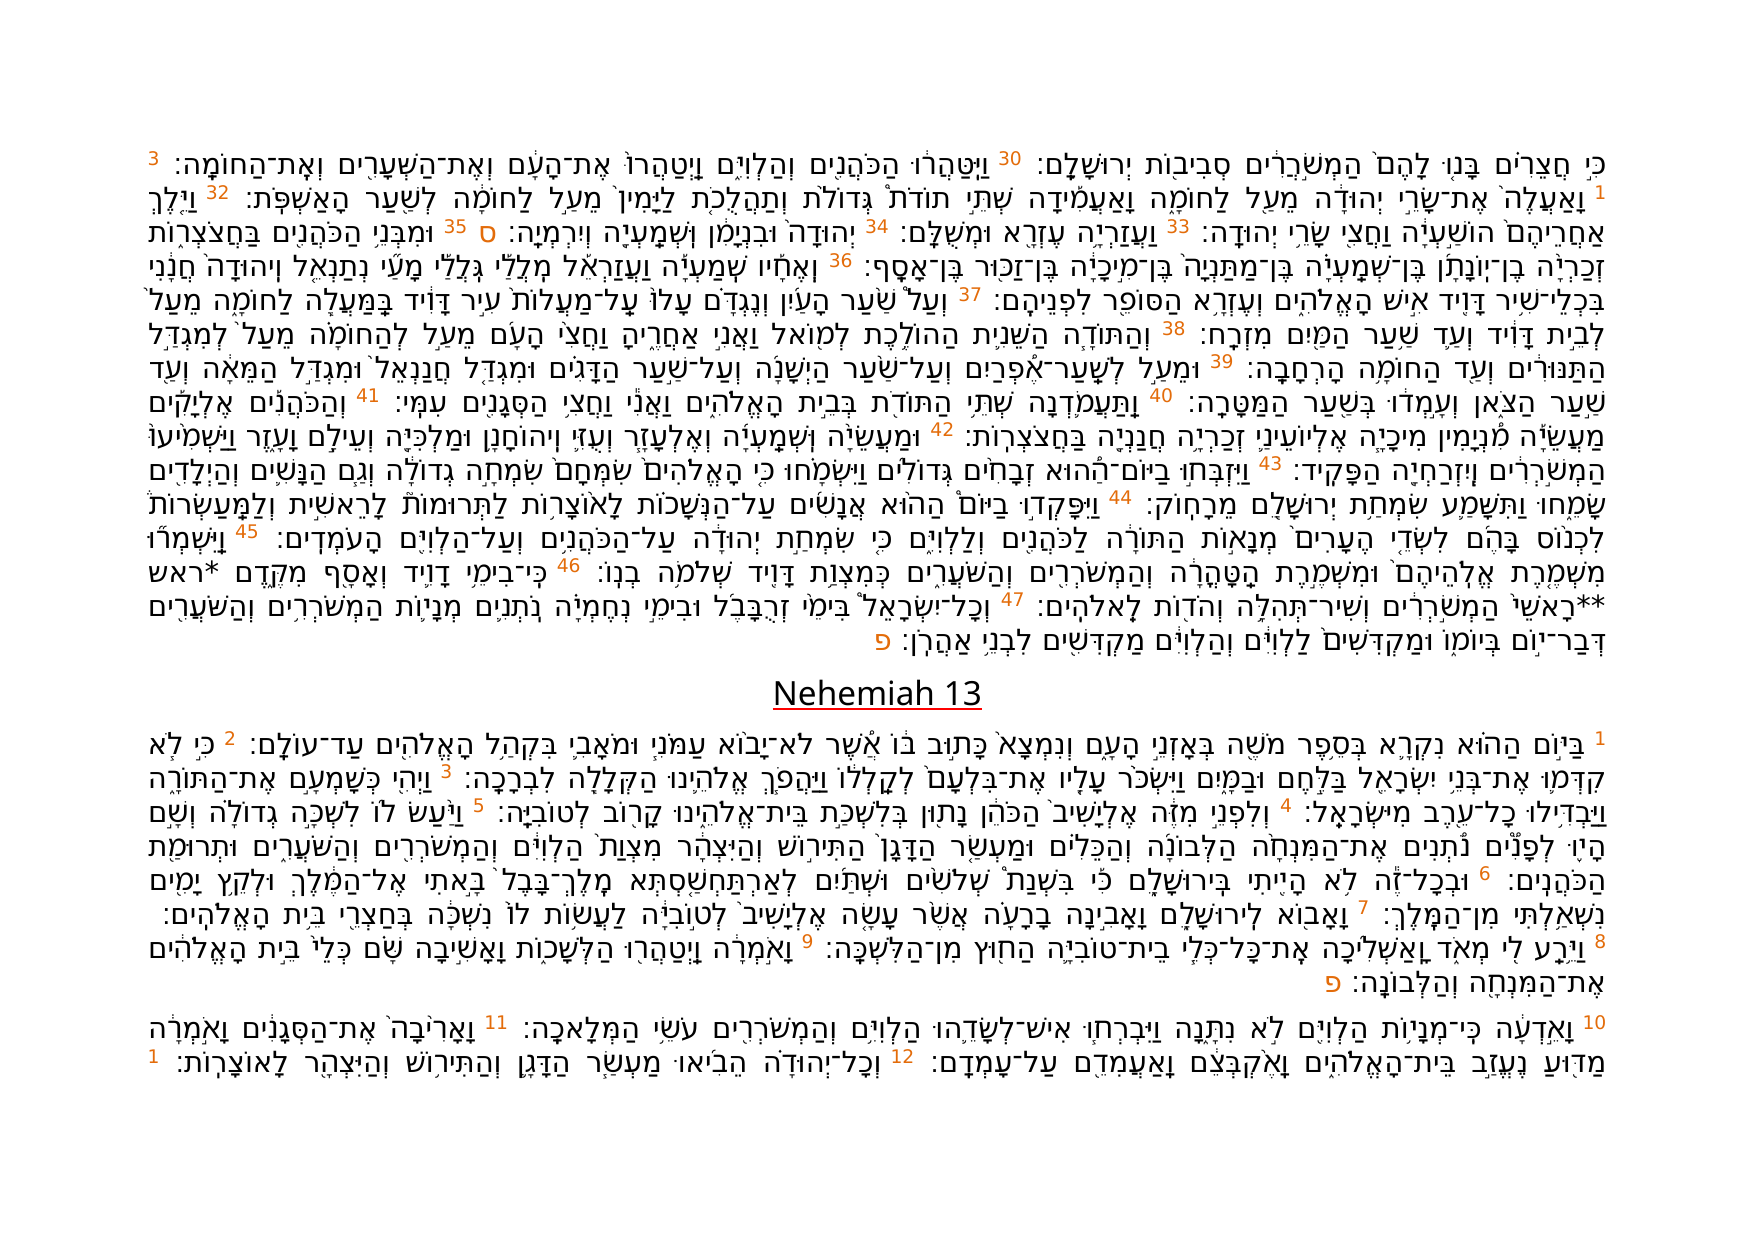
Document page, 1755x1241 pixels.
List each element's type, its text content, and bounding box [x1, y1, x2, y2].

text 27 וּבַחֲנֻכַּ֞ת חוֹמַ֣ת יְרוּשָׁלִַ֗ם בִּקְשׁ֤וּ אֶת־הַלְוִיִּם֙ מִכָּל־מְק֣וֹמֹתָ֔ם לַהֲבִיאָ֖ם לִֽירוּשָׁלָ֑͏ִם לַעֲשֹׂ֨ת חֲנֻכָּ֤ה וְשִׂמְחָה֙ וּבְתוֹד֣וֹת וּבְשִׁ֔יר מְצִלְתַּ֖יִם נְבָלִ֥ים וּבְכִנֹּרֽוֹת׃ ‬‬28 וַיֵּאָ֣סְפ֔וּ בְּנֵ֖י הַמְשֹׁרְרִ֑ים וּמִן־הַכִּכָּר֙ סְבִיב֣וֹת יְרוּשָׁלִַ֔ם וּמִן־חַצְרֵ֖י נְטֹפָתִֽי׃ ‬‬29 וּמִבֵּית֙ הַגִּלְגָּ֔ל וּמִשְּׂד֥וֹת גֶּ֖בַע וְעַזְמָ֑וֶת כִּ֣י חֲצֵרִ֗ים בָּנ֤וּ לָהֶם֙ הַמְשֹׁ֣רֲרִ֔ים סְבִיב֖וֹת יְרוּשָׁלָֽ͏ִם׃ ‬‬30 וַיִּֽטַּהֲר֔וּ הַכֹּהֲנִ֖ים וְהַלְוִיִּ֑ם וַֽיְטַהֲרוּ֙ אֶת־הָעָ֔ם וְאֶת־הַשְּׁעָרִ֖ים וְאֶֽת־הַחוֹמָֽה׃ ‬‬31 וָאַעֲלֶה֙ אֶת־שָׂרֵ֣י יְהוּדָ֔ה מֵעַ֖ל לַחוֹמָ֑ה וָאַעֲמִ֡ידָה שְׁתֵּ֣י תוֹדֹת֩ גְּדוֹלֹ֨ת וְתַהֲלֻכֹ֤ת לַיָּמִין֙ מֵעַ֣ל לַחוֹמָ֔ה לְשַׁ֖עַר הָאַשְׁפֹּֽת׃ ‬‬32 וַיֵּ֤לֶךְ אַחֲרֵיהֶם֙ הוֹשַׁ֣עְיָ֔ה וַחֲצִ֖י שָׂרֵ֥י יְהוּדָֽה׃ ‬‬33 וַעֲזַרְיָ֥ה עֶזְרָ֖א וּמְשֻׁלָּֽם׃ ‬‬34 יְהוּדָה֙ וּבִנְיָמִ֔ן וּֽשְׁמַֽעְיָ֖ה וְיִרְמְיָֽה׃ ס ‬‬35 וּמִבְּנֵ֥י הַכֹּהֲנִ֖ים בַּחֲצֹצְר֑וֹת זְכַרְיָ֨ה בֶן־יֽוֹנָתָ֜ן בֶּן־שְׁמַֽעְיָ֗ה בֶּן־מַתַּנְיָה֙ בֶּן־מִ֣יכָיָ֔ה בֶּן־זַכּ֖וּר בֶּן־אָסָֽף׃ ‬‬36 וְֽאֶחָ֡יו שְֽׁמַעְיָ֡ה וַעֲזַרְאֵ֡ל מִֽלֲלַ֡י גִּֽלֲלַ֡י מָעַ֞י נְתַנְאֵ֤ל וִֽיהוּדָה֙ חֲנָ֔נִי בִּכְלֵי־שִׁ֥יר דָּוִ֖יד אִ֣ישׁ הָאֱלֹהִ֑ים וְעֶזְרָ֥א הַסּוֹפֵ֖ר לִפְנֵיהֶֽם׃ ‬‬37 וְעַל֩ שַׁ֨עַר הָעַ֜יִן וְנֶגְדָּ֗ם עָלוּ֙ עַֽל־מַעֲלוֹת֙ עִ֣יר דָּוִ֔יד בַּֽמַּעֲלֶ֖ה לַחוֹמָ֑ה מֵעַל֙ לְבֵ֣ית דָּוִ֔יד וְעַ֛ד שַׁ֥עַר הַמַּ֖יִם מִזְרָֽח׃ ‬‬38 וְהַתּוֹדָ֧ה הַשֵּׁנִ֛ית הַהוֹלֶ֥כֶת לְמ֖וֹאל וַאֲנִ֣י אַחֲרֶ֑יהָ וַחֲצִ֨י הָעָ֜ם מֵעַ֣ל לְהַחוֹמָ֗ה מֵעַל֙ לְמִגְדַּ֣ל הַתַּנּוּרִ֔ים וְעַ֖ד הַחוֹמָ֥ה הָרְחָבָֽה׃ ‬‬39 וּמֵעַ֣ל לְשַֽׁעַר־אֶ֠פְרַיִם וְעַל־שַׁ֨עַר הַיְשָׁנָ֜ה וְעַל־שַׁ֣עַר הַדָּגִ֗ים וּמִגְדַּ֤ל חֲנַנְאֵל֙ וּמִגְדַּ֣ל הַמֵּאָ֔ה וְעַ֖ד שַׁ֣עַר הַצֹּ֑אן וְעָ֣מְד֔וּ בְּשַׁ֖עַר הַמַּטָּרָֽה׃ ‬‬40 וַֽתַּעֲמֹ֛דְנָה שְׁתֵּ֥י הַתּוֹדֹ֖ת בְּבֵ֣ית הָאֱלֹהִ֑ים וַאֲנִ֕י וַחֲצִ֥י הַסְּגָנִ֖ים עִמִּֽי׃ ‬‬41 וְהַכֹּהֲנִ֡ים אֶלְיָקִ֡ים מַעֲשֵׂיָ֡ה מִ֠נְיָמִין מִיכָיָ֧ה אֶלְיוֹעֵינַ֛י זְכַרְיָ֥ה חֲנַנְיָ֖ה בַּחֲצֹצְרֽוֹת׃ ‬‬42 וּמַעֲשֵׂיָ֨ה וּֽשְׁמַֽעְיָ֜ה וְאֶלְעָזָ֧ר וְעֻזִּ֛י וִֽיהוֹחָנָ֥ן וּמַלְכִּיָּ֖ה וְעֵילָ֣ם וָעָ֑זֶר וַיַּשְׁמִ֙יעוּ֙ הַמְשֹׁ֣רְרִ֔ים וְיִֽזְרַחְיָ֖ה הַפָּקִֽיד׃ ‬‬43 וַיִּזְבְּח֣וּ בַיּוֹם־הַ֠הוּא זְבָחִ֨ים גְּדוֹלִ֜ים וַיִּשְׂמָ֗חוּ כִּ֤י הָאֱלֹהִים֙ שִׂמְּחָם֙ שִׂמְחָ֣ה גְדוֹלָ֔ה וְגַ֧ם הַנָּשִׁ֛ים וְהַיְלָדִ֖ים שָׂמֵ֑חוּ וַתִּשָּׁמַ֛ע שִׂמְחַ֥ת יְרוּשָׁלַ֖͏ִם מֵרָחֽוֹק׃ ‬‬44 וַיִּפָּקְד֣וּ בַיּוֹם֩ הַה֨וּא אֲנָשִׁ֜ים עַל־הַנְּשָׁכ֗וֹת לָא֨וֹצָר֥וֹת לַתְּרוּמוֹת֮ לָרֵאשִׁ֣ית וְלַמַּֽעַשְׂרוֹת֒ לִכְנ֨וֹס בָּהֶ֜ם לִשְׂדֵ֤י הֶעָרִים֙ מְנָא֣וֹת הַתּוֹרָ֔ה לַכֹּהֲנִ֖ים וְלַלְוִיִּ֑ם כִּ֚י שִׂמְחַ֣ת יְהוּדָ֔ה עַל־הַכֹּהֲנִ֥ים וְעַל־הַלְוִיִּ֖ם הָעֹמְדִֽים׃ ‬‬45 וַֽיִּשְׁמְר֞וּ מִשְׁמֶ֤רֶת אֱלֹֽהֵיהֶם֙ וּמִשְׁמֶ֣רֶת הַֽטָּהֳרָ֔ה וְהַמְשֹׁרְרִ֖ים וְהַשֹּׁעֲרִ֑ים כְּמִצְוַ֥ת דָּוִ֖יד שְׁלֹמֹ֥ה בְנֽוֹ׃ ‬‬46 כִּֽי־בִימֵ֥י דָוִ֛יד וְאָסָ֖ף מִקֶּ֑דֶם *ראש **רָאשֵׁי֙ הַמְשֹׁ֣רְרִ֔ים וְשִׁיר־תְּהִלָּ֥ה וְהֹד֖וֹת לֵֽאלֹהִֽים׃ ‬‬47 וְכָל־יִשְׂרָאֵל֩ בִּימֵ֨י זְרֻבָּבֶ֜ל וּבִימֵ֣י נְחֶמְיָ֗ה נֹֽתְנִ֛ים מְנָי֛וֹת הַמְשֹׁרְרִ֥ים וְהַשֹּׁעֲרִ֖ים דְּבַר־י֣וֹם בְּיוֹמ֑וֹ וּמַקְדִּשִׁים֙ לַלְוִיִּ֔ם וְהַלְוִיִּ֔ם מַקְדִּשִׁ֖ים לִבְנֵ֥י אַהֲרֹֽן׃ פ ‬‬‬‬‬‬‬‬‬‬‬‬‬‬‬‬‬‬‬‬‬‬‬ [148, 148, 1606, 657]
text 1 בַּיּ֣וֹם הַה֗וּא נִקְרָ֛א בְּסֵ֥פֶר מֹשֶׁ֖ה בְּאָזְנֵ֣י הָעָ֑ם וְנִמְצָא֙ כָּת֣וּב בּ֔וֹ אֲ֠שֶׁר לֹא־יָב֨וֹא עַמֹּנִ֧י וּמֹאָבִ֛י בִּקְהַ֥ל הָאֱלֹהִ֖ים עַד־עוֹלָֽם׃ ‬‬‬2 כִּ֣י לֹ֧א קִדְּמ֛וּ אֶת־בְּנֵ֥י יִשְׂרָאֵ֖ל בַּלֶּ֣חֶם וּבַמָּ֑יִם וַיִּשְׂכֹּ֨ר עָלָ֤יו אֶת־בִּלְעָם֙ לְקַֽלְל֔וֹ וַיַּהֲפֹ֧ךְ אֱלֹהֵ֛ינוּ הַקְּלָלָ֖ה לִבְרָכָֽה׃ ‬‬3 וַיְהִ֖י כְּשָׁמְעָ֣ם אֶת־הַתּוֹרָ֑ה וַיַּבְדִּ֥ילוּ כָל־עֵ֖רֶב מִיּשְׂרָאֵֽל׃ ‬‬4 וְלִפְנֵ֣י מִזֶּ֔ה אֶלְיָשִׁיב֙ הַכֹּהֵ֔ן נָת֖וּן בְּלִשְׁכַּ֣ת בֵּית־אֱלֹהֵ֑ינוּ קָר֖וֹב לְטוֹבִיָּֽה׃ ‬‬5 וַיַּ֨עַשׂ ל֜וֹ לִשְׁכָּ֣ה גְדוֹלָ֗ה וְשָׁ֣ם הָי֪וּ לְפָנִ֟ים נֹ֠תְנִים אֶת־הַמִּנְחָ֨ה הַלְּבוֹנָ֜ה וְהַכֵּלִ֗ים וּמַעְשַׂ֤ר הַדָּגָן֙ הַתִּיר֣וֹשׁ וְהַיִּצְהָ֔ר מִצְוַת֙ הַלְוִיִּ֔ם וְהַמְשֹׁרְרִ֖ים וְהַשֹּׁעֲרִ֑ים וּתְרוּמַ֖ת הַכֹּהֲנִֽים׃ ‬‬6 וּבְכָל־זֶ֕ה לֹ֥א הָיִ֖יתִי בִּֽירוּשָׁלָ֑͏ִם כִּ֡י בִּשְׁנַת֩ שְׁלֹשִׁ֨ים וּשְׁתַּ֜יִם לְאַרְתַּחְשַׁ֤סְתְּא מֶֽלֶךְ־בָּבֶל֙ בָּ֣אתִי אֶל־הַמֶּ֔לֶךְ וּלְקֵ֥ץ יָמִ֖ים נִשְׁאַ֥לְתִּי מִן־הַמֶּֽלֶךְ׃ ‬‬7 וָאָב֖וֹא לִֽירוּשָׁלָ֑͏ִם וָאָבִ֣ינָה בָרָעָ֗ה אֲשֶׁ֨ר עָשָׂ֤ה אֶלְיָשִׁיב֙ לְט֣וֹבִיָּ֔ה לַעֲשׂ֥וֹת לוֹ֙ נִשְׁכָּ֔ה בְּחַצְרֵ֖י בֵּ֥ית הָאֱלֹהִֽים׃ ‬‬8 וַיֵּ֥רַֽע לִ֖י מְאֹ֑ד וֽ͏ָאַשְׁלִ֜יכָה אֶֽת־כָּל־כְּלֵ֧י בֵית־טוֹבִיָּ֛ה הַח֖וּץ מִן־הַלִּשְׁכָּֽה׃ ‬‬9 וָאֹ֣מְרָ֔ה וַֽיְטַהֲר֖וּ הַלְּשָׁכ֑וֹת וָאָשִׁ֣יבָה שָּׁ֗ם כְּלֵי֙ בֵּ֣ית הָאֱלֹהִ֔ים אֶת־הַמִּנְחָ֖ה וְהַלְּבוֹנָֽה׃ פ ‬‬‬‬‬‬‬‬‬‬ [148, 727, 1606, 999]
text Nehemiah 13 [148, 669, 1606, 715]
text 10 וָאֵ֣דְעָ֔ה כִּֽי־מְנָי֥וֹת הַלְוִיִּ֖ם לֹ֣א נִתָּ֑נָה וַיִּבְרְח֧וּ אִישׁ־לְשָׂדֵ֛הוּ הַלְוִיִּ֥ם וְהַמְשֹׁרְרִ֖ים עֹשֵׂ֥י הַמְּלָאכָֽה׃ ‬‬11 וָאָרִ֙יבָה֙ אֶת־הַסְּגָנִ֔ים וָאֹ֣מְרָ֔ה מַדּ֖וּעַ נֶעֱזַ֣ב בֵּית־הָאֱלֹהִ֑ים וָֽאֶ֨קְבְּצֵ֔ם וָֽאַעֲמִדֵ֖ם עַל־עָמְדָֽם׃ ‬‬12 וְכָל־יְהוּדָ֗ה הֵבִ֜יאוּ מַעְשַׂ֧ר הַדָּגָ֛ן וְהַתִּיר֥וֹשׁ וְהַיִּצְהָ֖ר לָאוֹצָרֽוֹת׃ ‬‬13 וָאוֹצְרָ֣ה עַל־א֠וֹצָרוֹת שֶׁלֶמְיָ֨ה הַכֹּהֵ֜ן וְצָד֣וֹק הַסּוֹפֵ֗ר וּפְדָיָה֙ מִן־הַלְוִיִּ֔ם וְעַל־יָדָ֔ם חָנָ֥ן בֶּן־זַכּ֖וּר בֶּן־מַתַּנְיָ֑ה כִּ֤י נֶאֱמָנִים֙ נֶחְשָׁ֔בוּ וַעֲלֵיהֶ֖ם לַחֲלֹ֥ק לַאֲחֵיהֶֽם׃ פ ‬‬‬‬‬‬ [148, 1012, 1606, 1079]
